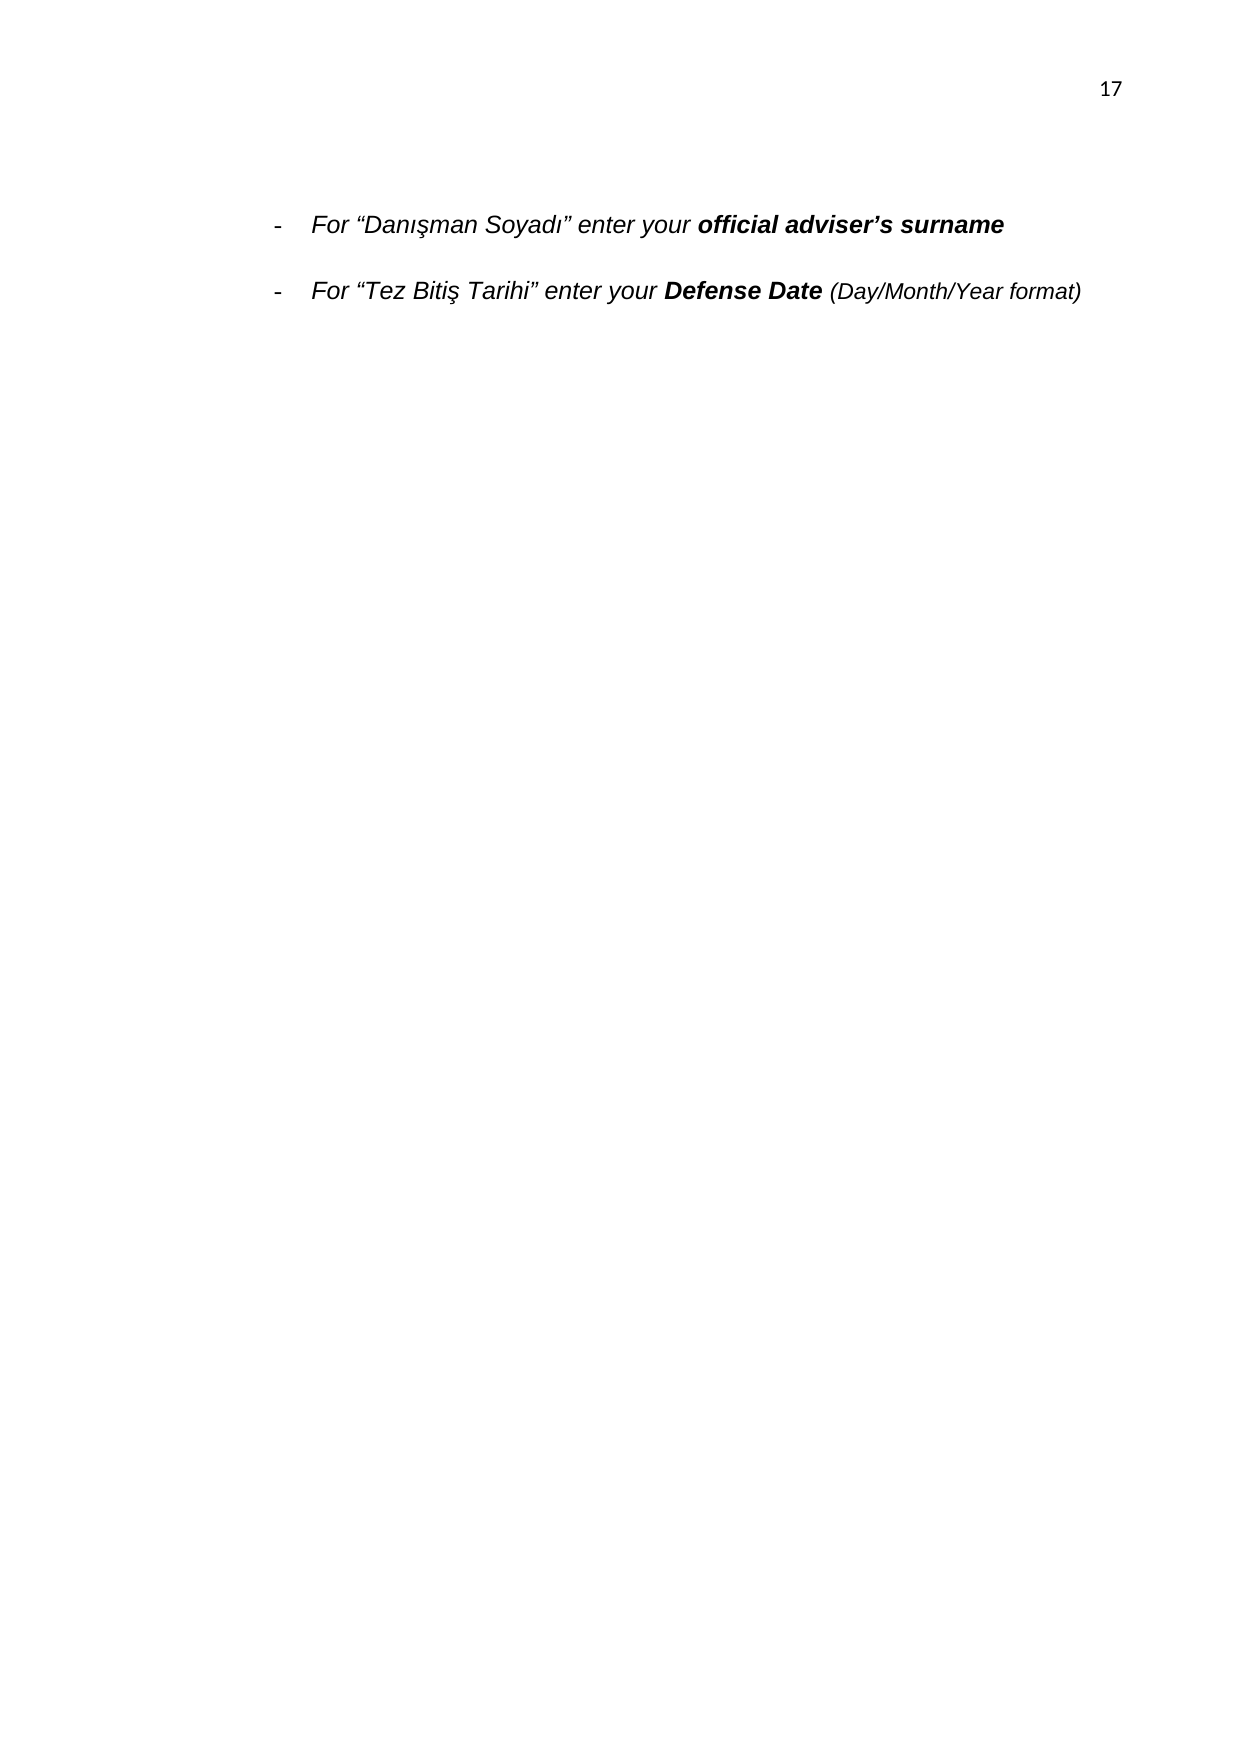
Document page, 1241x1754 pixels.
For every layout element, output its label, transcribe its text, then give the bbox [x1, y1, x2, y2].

list For “Danışman Soyadı” enter your official adviser’s surname [274, 210, 1122, 239]
list For “Tez Bitiş Tarihi” enter your Defense Date (Day/Month/Year format) [274, 276, 1122, 305]
